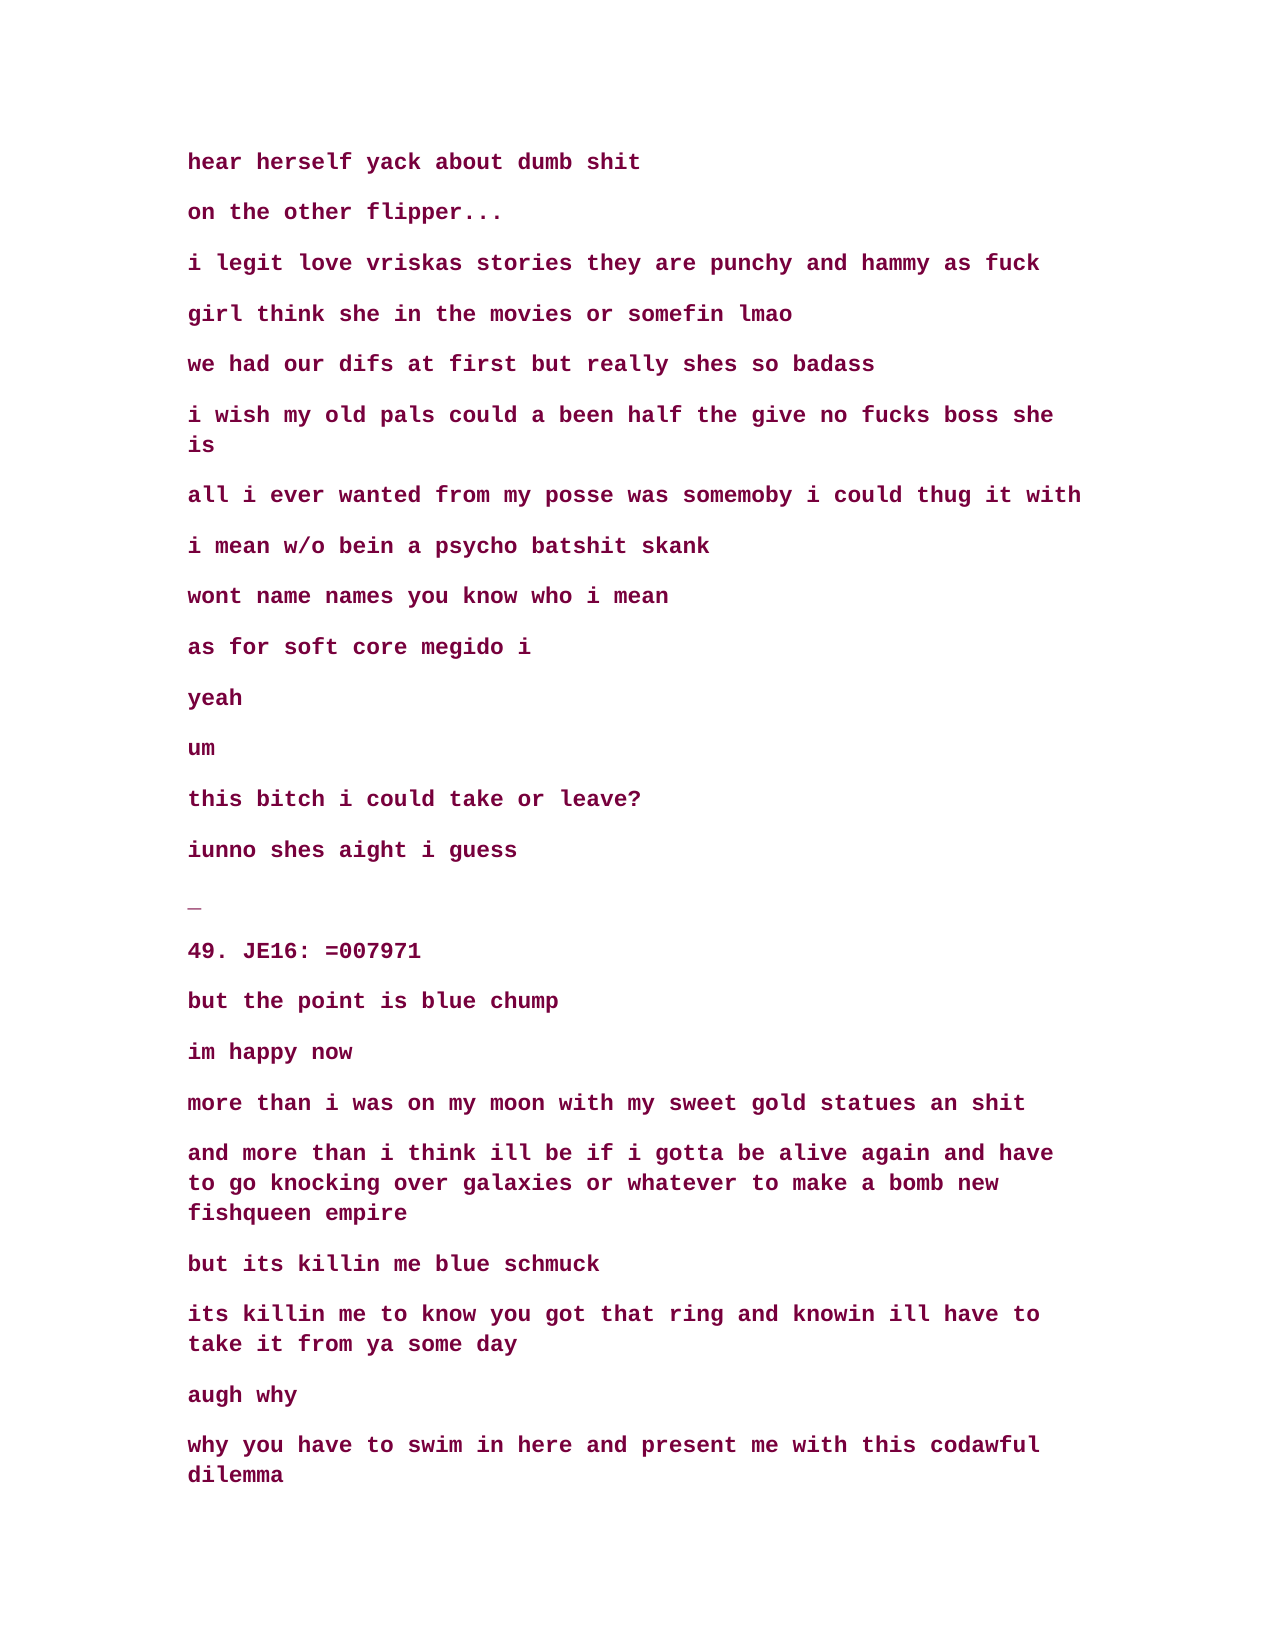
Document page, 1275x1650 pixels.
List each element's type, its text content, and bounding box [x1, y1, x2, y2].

text we had our difs at first but really shes so badass [187, 352, 1087, 378]
text i mean w/o bein a psycho batshit skank [187, 534, 1087, 560]
text i wish my old pals could a been half the give no fucks boss she is [187, 403, 1087, 459]
text augh why [187, 1383, 1087, 1409]
text but the point is blue chump [187, 990, 1087, 1016]
text on the other flipper... [187, 201, 1087, 227]
text 49. JE16: =007971 [187, 939, 1087, 965]
text its killin me to know you got that ring and knowin ill have to take it from ya some day [187, 1302, 1087, 1358]
text um [187, 737, 1087, 763]
text iunno shes aight i guess [187, 838, 1087, 864]
text why you have to swim in here and present me with this codawful dilemma [187, 1433, 1087, 1489]
text and more than i think ill be if i gotta be alive again and have to go knocking over galaxies or whatever to make a bomb new fishqueen empire [187, 1142, 1087, 1227]
text i legit love vriskas stories they are punchy and hammy as fuck [187, 251, 1087, 277]
text girl think she in the movies or somefin lmao [187, 302, 1087, 328]
text yeah [187, 686, 1087, 712]
text hear herself yack about dumb shit [187, 150, 1087, 176]
text more than i was on my moon with my sweet gold statues an shit [187, 1091, 1087, 1117]
text _ [187, 888, 1087, 914]
text wont name names you know who i mean [187, 585, 1087, 611]
text this bitch i could take or leave? [187, 787, 1087, 813]
text as for soft core megido i [187, 635, 1087, 661]
text all i ever wanted from my posse was somemoby i could thug it with [187, 483, 1087, 509]
text but its killin me blue schmuck [187, 1252, 1087, 1278]
text im happy now [187, 1040, 1087, 1066]
